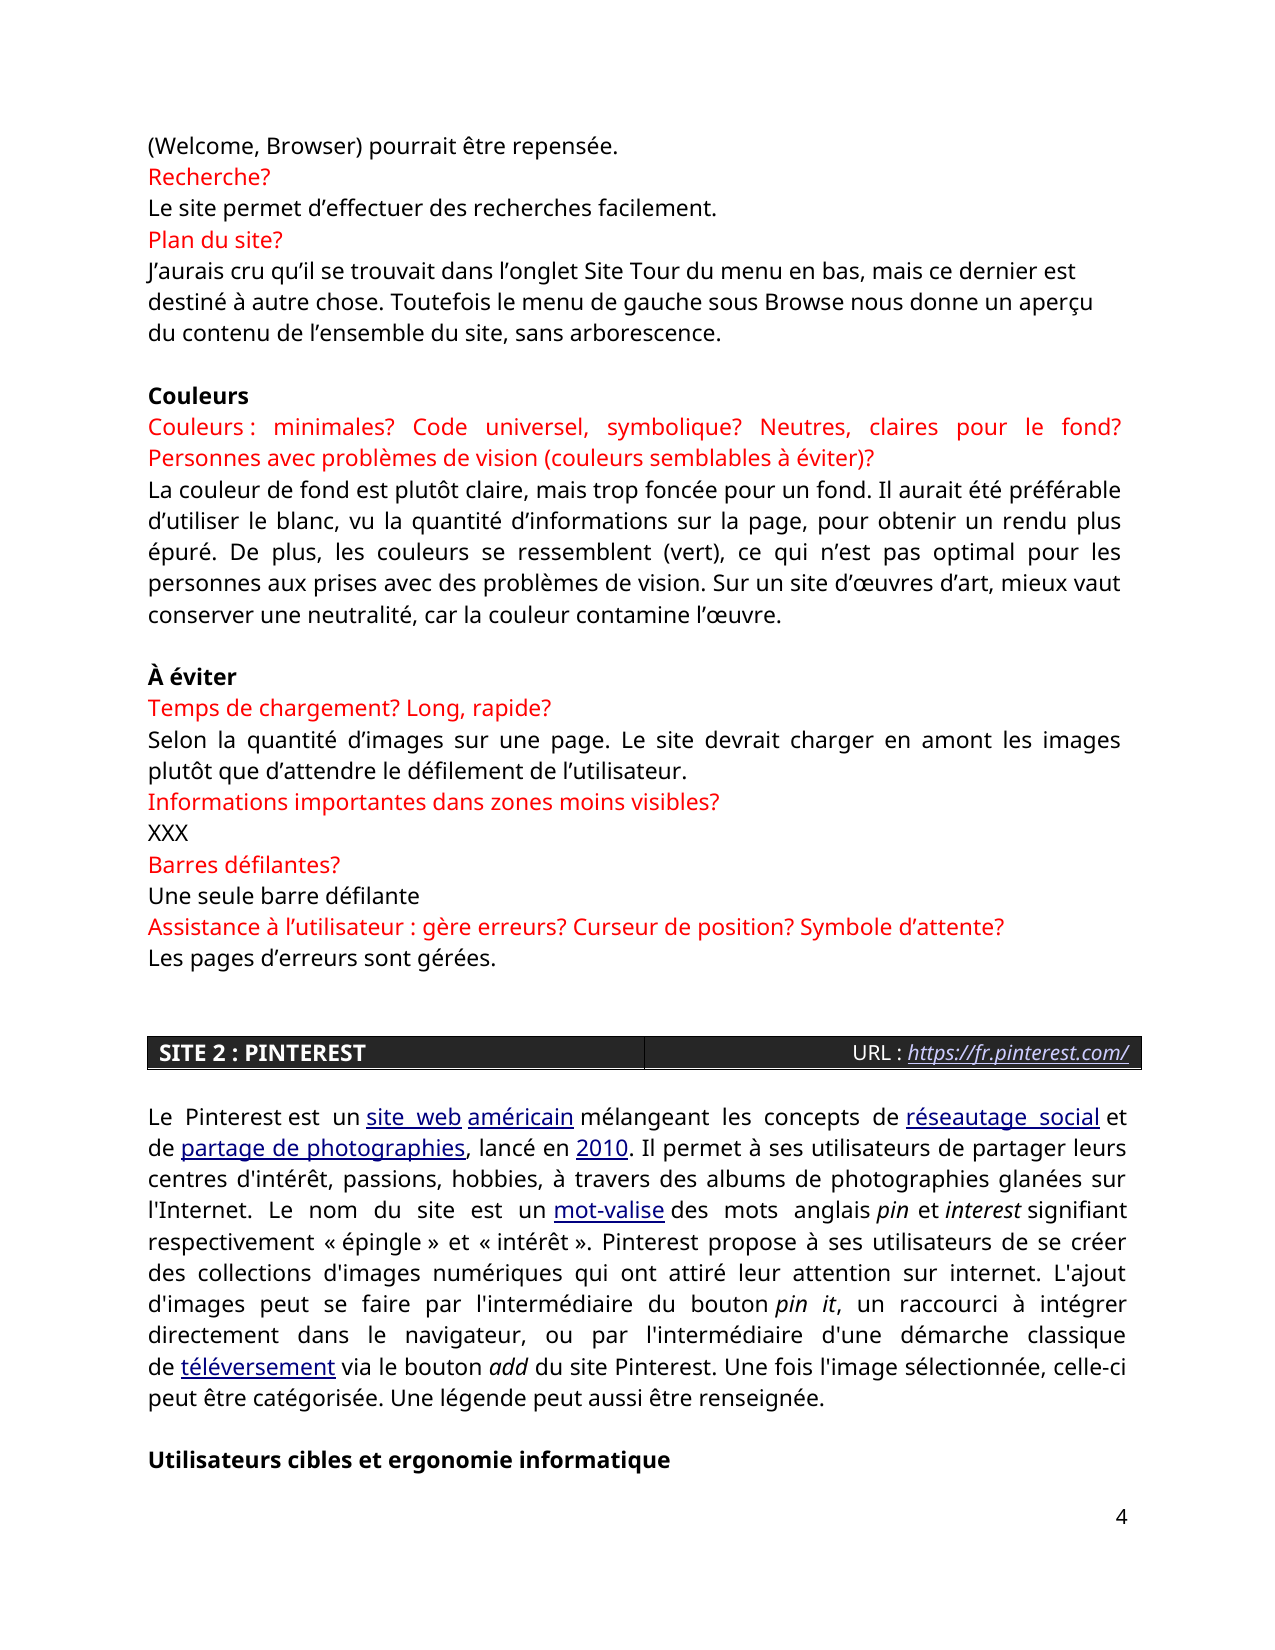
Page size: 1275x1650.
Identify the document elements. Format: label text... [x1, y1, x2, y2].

text À éviter [148, 661, 1122, 692]
text Selon la quantité d’images sur une page. Le site devrait charger en amont les images plutôt que d’attendre le défilement de l’utilisateur. [148, 724, 1122, 786]
table_header SITE 2 : PINTEREST [148, 1037, 644, 1068]
text Utilisateurs cibles et ergonomie informatique [148, 1444, 1127, 1476]
list Le site permet d’effectuer des recherches facilement. Plan du site? [148, 192, 1122, 255]
text Couleurs [148, 380, 1122, 411]
text Informations importantes dans zones moins visibles? [148, 786, 1122, 817]
text Le Pinterest est un site web américain mélangeant les concepts de réseautage social et de partage de photographies, lancé en 2010. Il permet à ses utilisateurs de partager leurs centres d'intérêt, passions, hobbies, à travers des albums de photographies glanées sur l'Internet. Le nom du site est un mot-valise des mots anglais pin et interest signifiant respectivement « épingle » et « intérêt ». Pinterest propose à ses utilisateurs de se créer des collections d'images numériques qui ont attiré leur attention sur internet. L'ajout d'images peut se faire par l'intermédiaire du bouton pin it, un raccourci à intégrer directement dans le navigateur, ou par l'intermédiaire d'une démarche classique de téléversement via le bouton add du site Pinterest. Une fois l'image sélectionnée, celle-ci peut être catégorisée. Une légende peut aussi être renseignée. [148, 1101, 1127, 1413]
text Assistance à l’utilisateur : gère erreurs? Curseur de position? Symbole d’attente? [148, 911, 1122, 942]
text Une seule barre défilante [148, 880, 1122, 911]
text Couleurs : minimales? Code universel, symbolique? Neutres, claires pour le fond? Personnes avec problèmes de vision (couleurs semblables à éviter)? [148, 411, 1122, 474]
text XXX [148, 817, 1122, 849]
list (Welcome, Browser) pourrait être repensée. Recherche? [148, 130, 1122, 192]
list J’aurais cru qu’il se trouvait dans l’onglet Site Tour du menu en bas, mais ce dernier est destiné à autre chose. Toutefois le menu de gauche sous Browse nous donne un aperçu du contenu de l’ensemble du site, sans arborescence. [148, 255, 1122, 349]
text La couleur de fond est plutôt claire, mais trop foncée pour un fond. Il aurait été préférable d’utiliser le blanc, vu la quantité d’informations sur la page, pour obtenir un rendu plus épuré. De plus, les couleurs se ressemblent (vert), ce qui n’est pas optimal pour les personnes aux prises avec des problèmes de vision. Sur un site d’œuvres d’art, mieux vaut conserver une neutralité, car la couleur contamine l’œuvre. [148, 474, 1122, 630]
text Barres défilantes? [148, 849, 1122, 880]
text Les pages d’erreurs sont gérées. [148, 942, 1127, 974]
text Temps de chargement? Long, rapide? [148, 692, 1122, 724]
table_header URL : https://fr.pinterest.com/ [645, 1037, 1141, 1068]
